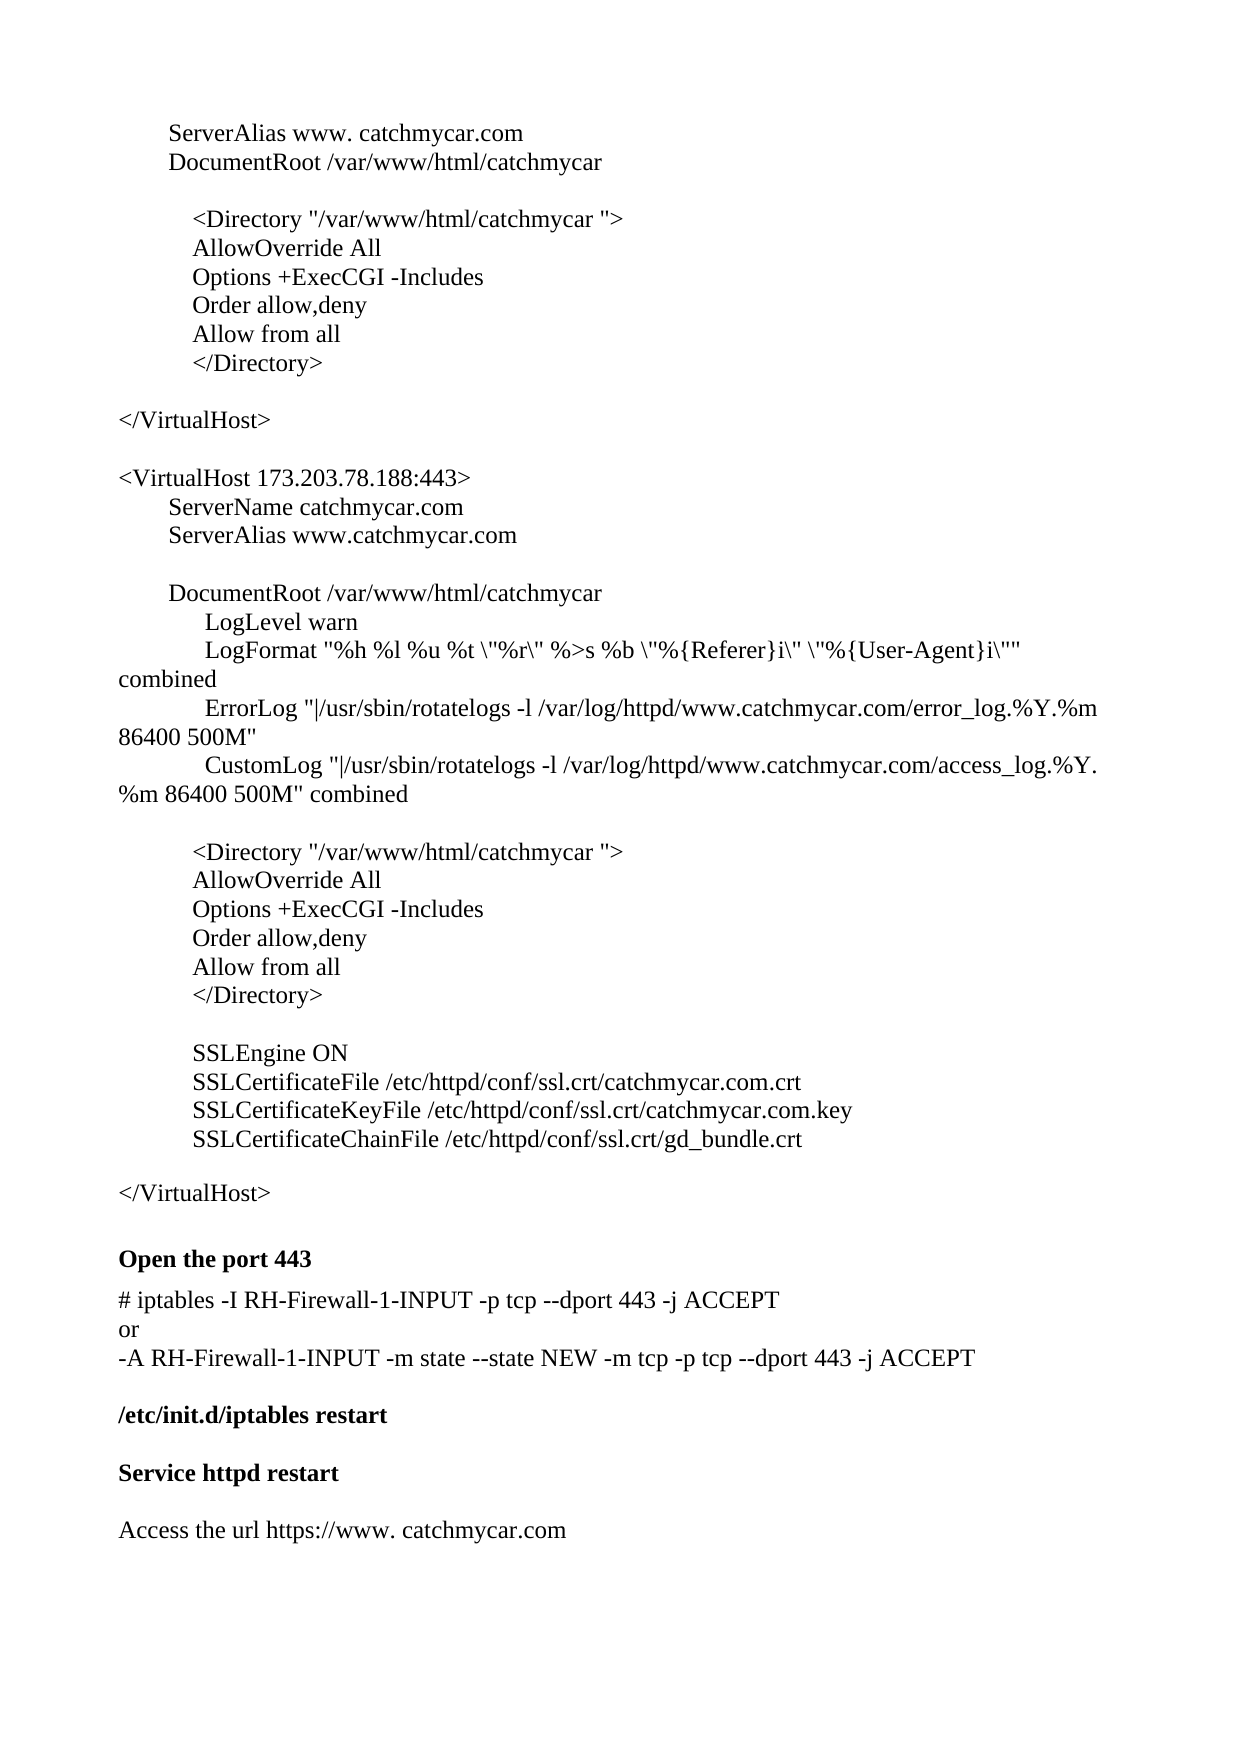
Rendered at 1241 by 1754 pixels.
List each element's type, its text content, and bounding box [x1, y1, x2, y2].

text </Directory> [118, 981, 1122, 1009]
text <Directory "/var/www/html/catchmycar "> [118, 837, 1122, 866]
text # iptables -I RH-Firewall-1-INPUT -p tcp --dport 443 -j ACCEPT [118, 1286, 1122, 1314]
text ServerName catchmycar.com [118, 492, 1122, 521]
text Allow from all [118, 319, 1122, 348]
text Options +ExecCGI -Includes [118, 894, 1122, 923]
subtitle </VirtualHost> [118, 1178, 1122, 1207]
text ServerAlias www. catchmycar.com [118, 118, 1122, 147]
text Service httpd restart [118, 1458, 1122, 1487]
text SSLCertificateFile /etc/httpd/conf/ssl.crt/catchmycar.com.crt [118, 1067, 1122, 1096]
text ServerAlias www.catchmycar.com [118, 521, 1122, 549]
text <Directory "/var/www/html/catchmycar "> [118, 204, 1122, 233]
text <VirtualHost 173.203.78.188:443> [118, 463, 1122, 492]
text CustomLog "|/usr/sbin/rotatelogs -l /var/log/httpd/www.catchmycar.com/access_log.%Y.%m 86400 500M" combined [118, 751, 1122, 808]
text LogFormat "%h %l %u %t \"%r\" %>s %b \"%{Referer}i\" \"%{User-Agent}i\"" combined [118, 636, 1122, 693]
subtitle Open the port 443 [118, 1244, 1122, 1273]
text AllowOverride All [118, 233, 1122, 262]
text Allow from all [118, 952, 1122, 981]
text SSLCertificateKeyFile /etc/httpd/conf/ssl.crt/catchmycar.com.key [118, 1096, 1122, 1124]
text </Directory> [118, 348, 1122, 377]
text SSLCertificateChainFile /etc/httpd/conf/ssl.crt/gd_bundle.crt [118, 1124, 1122, 1153]
text Order allow,deny [118, 291, 1122, 319]
text DocumentRoot /var/www/html/catchmycar [118, 578, 1122, 607]
text LogLevel warn [118, 607, 1122, 636]
text -A RH-Firewall-1-INPUT -m state --state NEW -m tcp -p tcp --dport 443 -j ACCEPT [118, 1343, 1122, 1372]
text DocumentRoot /var/www/html/catchmycar [118, 147, 1122, 176]
text Options +ExecCGI -Includes [118, 262, 1122, 291]
subtitle /etc/init.d/iptables restart [118, 1401, 1122, 1429]
text AllowOverride All [118, 866, 1122, 894]
text SSLEngine ON [118, 1038, 1122, 1067]
text or [118, 1314, 1122, 1343]
text Order allow,deny [118, 923, 1122, 952]
text ErrorLog "|/usr/sbin/rotatelogs -l /var/log/httpd/www.catchmycar.com/error_log.%Y.%m 86400 500M" [118, 693, 1122, 751]
text </VirtualHost> [118, 406, 1122, 434]
text Access the url https://www. catchmycar.com [118, 1516, 1122, 1544]
